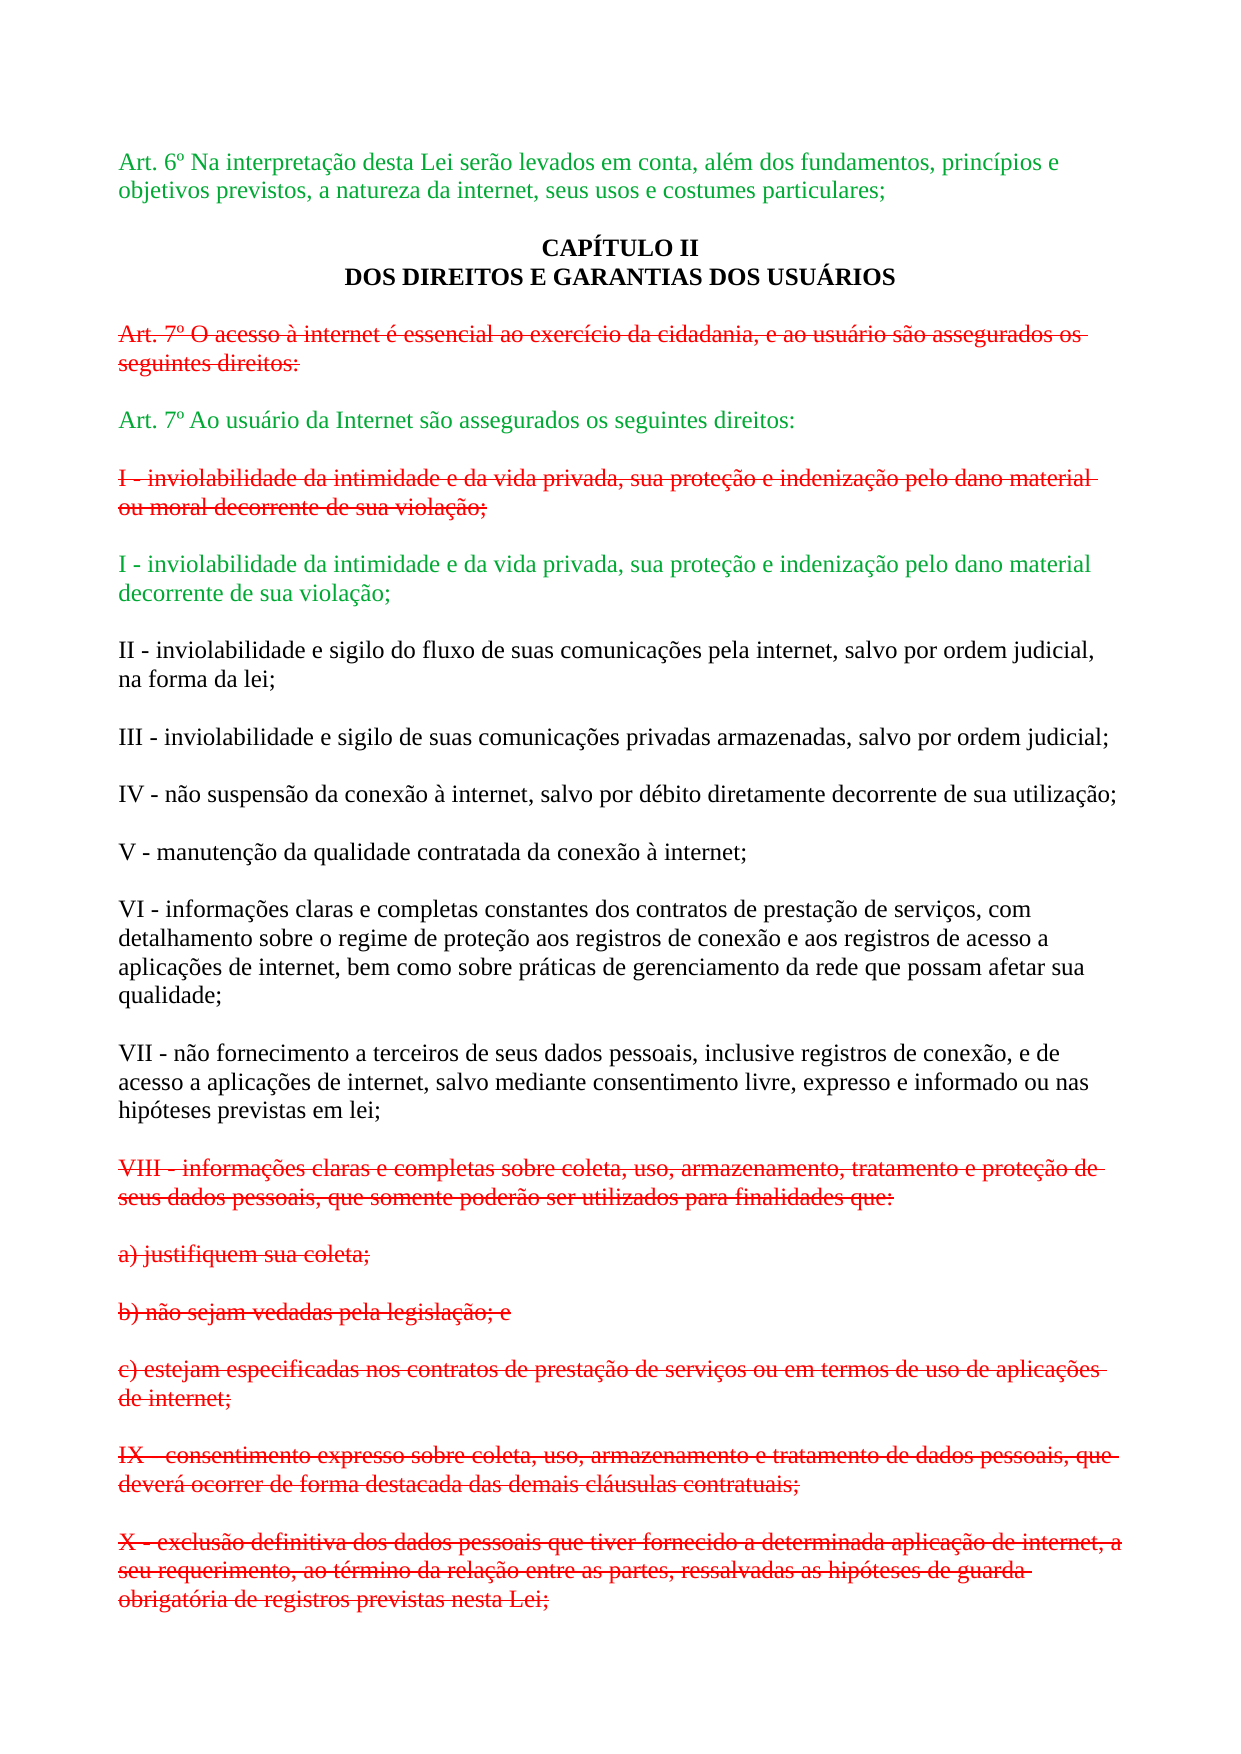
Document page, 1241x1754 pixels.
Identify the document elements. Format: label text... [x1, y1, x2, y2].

text VII - não fornecimento a terceiros de seus dados pessoais, inclusive registros de conexão, e de acesso a aplicações de internet, salvo mediante consentimento livre, expresso e informado ou nas hipóteses previstas em lei; [118, 1038, 1122, 1124]
text Art. 6º Na interpretação desta Lei serão levados em conta, além dos fundamentos, princípios e objetivos previstos, a natureza da internet, seus usos e costumes particulares; [118, 147, 1122, 204]
text II - inviolabilidade e sigilo do fluxo de suas comunicações pela internet, salvo por ordem judicial, na forma da lei; [118, 636, 1122, 693]
text VI - informações claras e completas constantes dos contratos de prestação de serviços, com detalhamento sobre o regime de proteção aos registros de conexão e aos registros de acesso a aplicações de internet, bem como sobre práticas de gerenciamento da rede que possam afetar sua qualidade; [118, 894, 1122, 1009]
text IV - não suspensão da conexão à internet, salvo por débito diretamente decorrente de sua utilização; [118, 779, 1122, 808]
text V - manutenção da qualidade contratada da conexão à internet; [118, 837, 1122, 866]
text VIII - informações claras e completas sobre coleta, uso, armazenamento, tratamento e proteção de seus dados pessoais, que somente poderão ser utilizados para finalidades que: [118, 1153, 1122, 1211]
text Art. 7º O acesso à internet é essencial ao exercício da cidadania, e ao usuário são assegurados os seguintes direitos: [118, 319, 1122, 377]
text I - inviolabilidade da intimidade e da vida privada, sua proteção e indenização pelo dano material ou moral decorrente de sua violação; [118, 463, 1122, 521]
text IX - consentimento expresso sobre coleta, uso, armazenamento e tratamento de dados pessoais, que deverá ocorrer de forma destacada das demais cláusulas contratuais; [118, 1441, 1122, 1498]
text b) não sejam vedadas pela legislação; e [118, 1297, 1122, 1326]
text III - inviolabilidade e sigilo de suas comunicações privadas armazenadas, salvo por ordem judicial; [118, 722, 1122, 751]
text DOS DIREITOS E GARANTIAS DOS USUÁRIOS [118, 262, 1122, 291]
text I - inviolabilidade da intimidade e da vida privada, sua proteção e indenização pelo dano material decorrente de sua violação; [118, 549, 1122, 607]
text a) justifiquem sua coleta; [118, 1239, 1122, 1268]
text Art. 7º Ao usuário da Internet são assegurados os seguintes direitos: [118, 406, 1122, 434]
text X - exclusão definitiva dos dados pessoais que tiver fornecido a determinada aplicação de internet, a seu requerimento, ao término da relação entre as partes, ressalvadas as hipóteses de guarda obrigatória de registros previstas nesta Lei; [118, 1527, 1122, 1542]
text c) estejam especificadas nos contratos de prestação de serviços ou em termos de uso de aplicações de internet; [118, 1354, 1122, 1412]
text CAPÍTULO II [118, 233, 1122, 262]
text X - exclusão definitiva dos dados pessoais que tiver fornecido a determinada aplicação de internet, a seu requerimento, ao término da relação entre as partes, ressalvadas as hipóteses de guarda obrigatória de registros previstas nesta Lei; [118, 1544, 1122, 1613]
